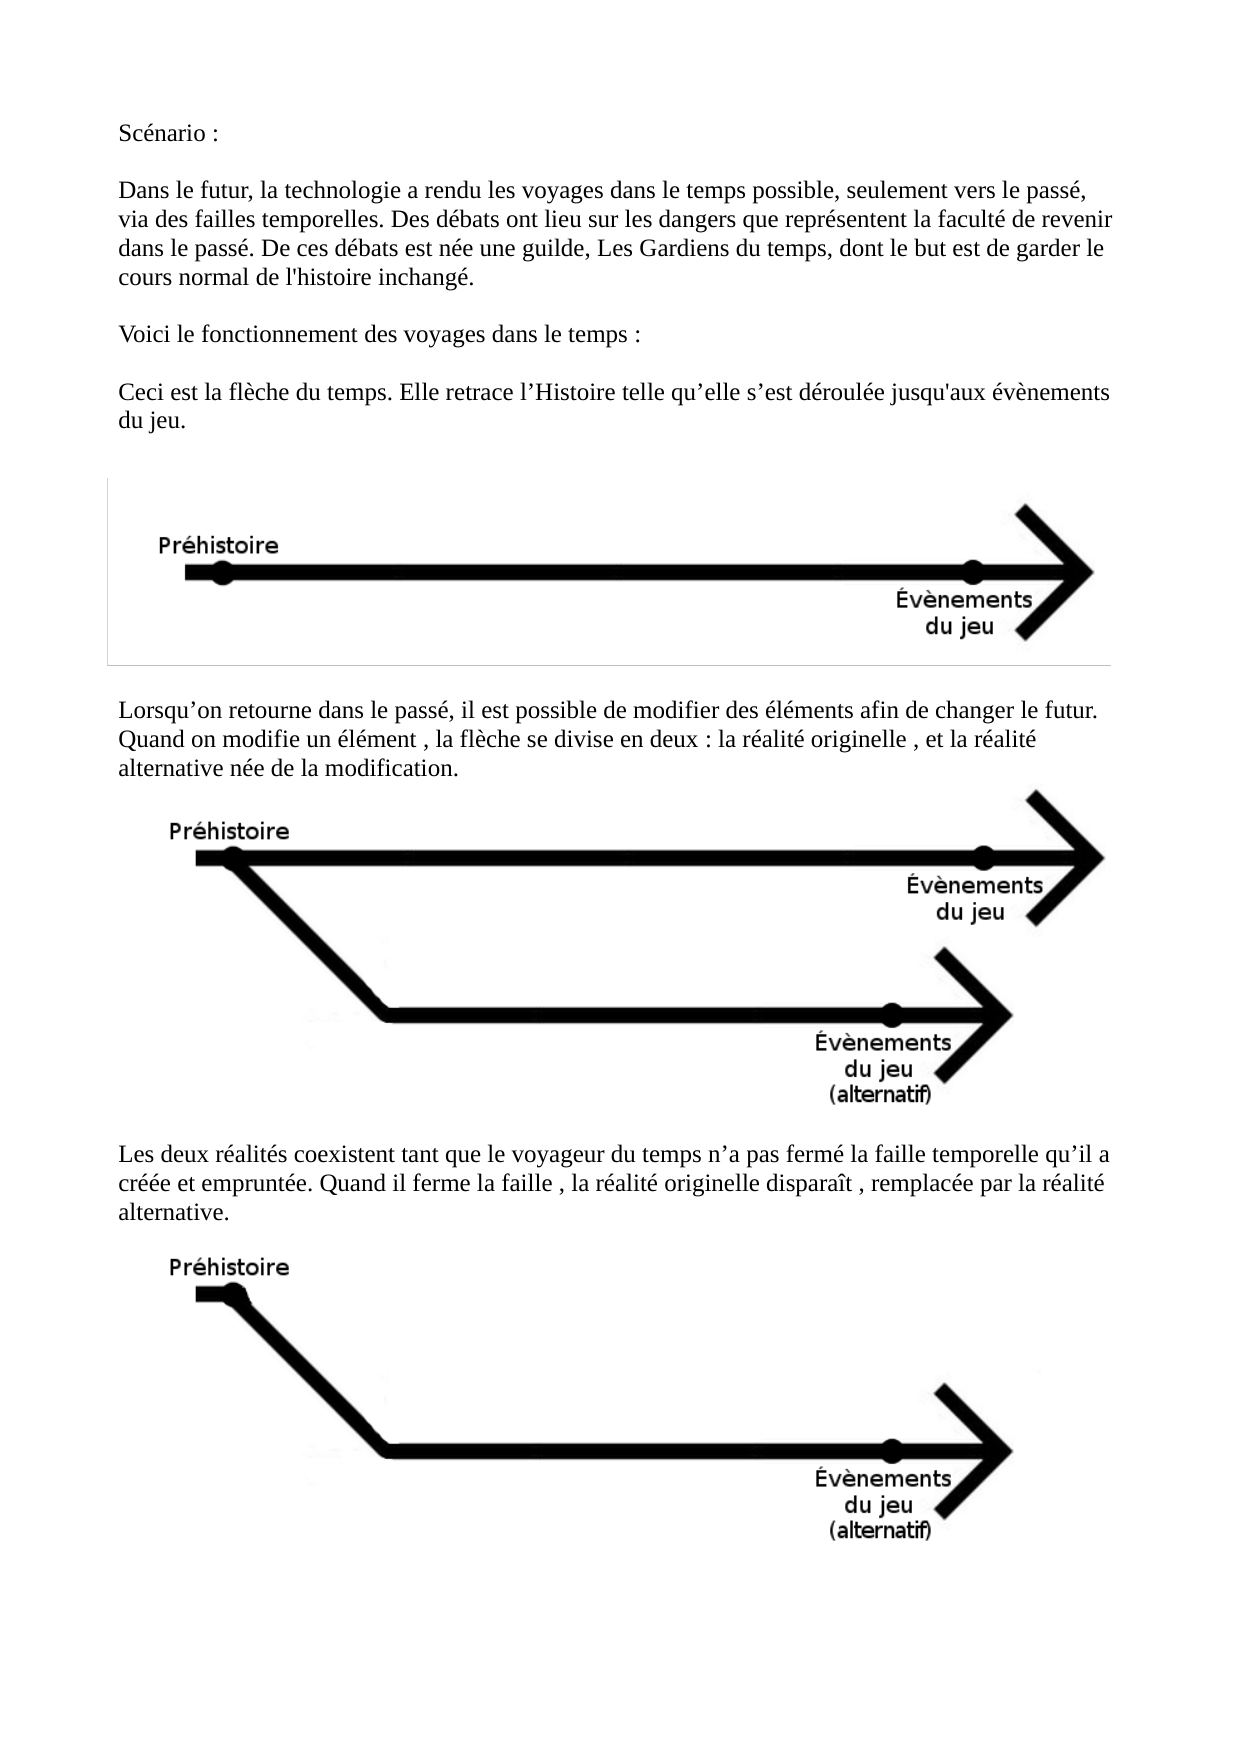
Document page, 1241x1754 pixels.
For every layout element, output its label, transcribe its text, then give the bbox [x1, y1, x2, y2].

text Quand on modifie un élément , la flèche se divise en deux : la réalité originelle , et la réalité alternative née de la modification. [118, 724, 1122, 781]
text Dans le futur, la technologie a rendu les voyages dans le temps possible, seulement vers le passé, via des failles temporelles. Des débats ont lieu sur les dangers que représentent la faculté de revenir dans le passé. De ces débats est née une guilde, Les Gardiens du temps, dont le but est de garder le cours normal de l'histoire inchangé. [118, 176, 1122, 291]
picture [118, 1237, 1123, 1576]
text Scénario : [118, 118, 1122, 147]
text Ceci est la flèche du temps. Elle retrace l’Histoire telle qu’elle s’est déroulée jusqu'aux évènements du jeu. [118, 377, 1122, 434]
picture [106, 478, 1111, 667]
text Les deux réalités coexistent tant que le voyageur du temps n’a pas fermé la faille temporelle qu’il a créée et empruntée. Quand il ferme la faille , la réalité originelle disparaît , remplacée par la réalité alternative. [118, 1140, 1122, 1226]
picture [118, 783, 1123, 1140]
text Voici le fonctionnement des voyages dans le temps : [118, 319, 1122, 348]
text Lorsqu’on retourne dans le passé, il est possible de modifier des éléments afin de changer le futur. [118, 695, 1122, 724]
